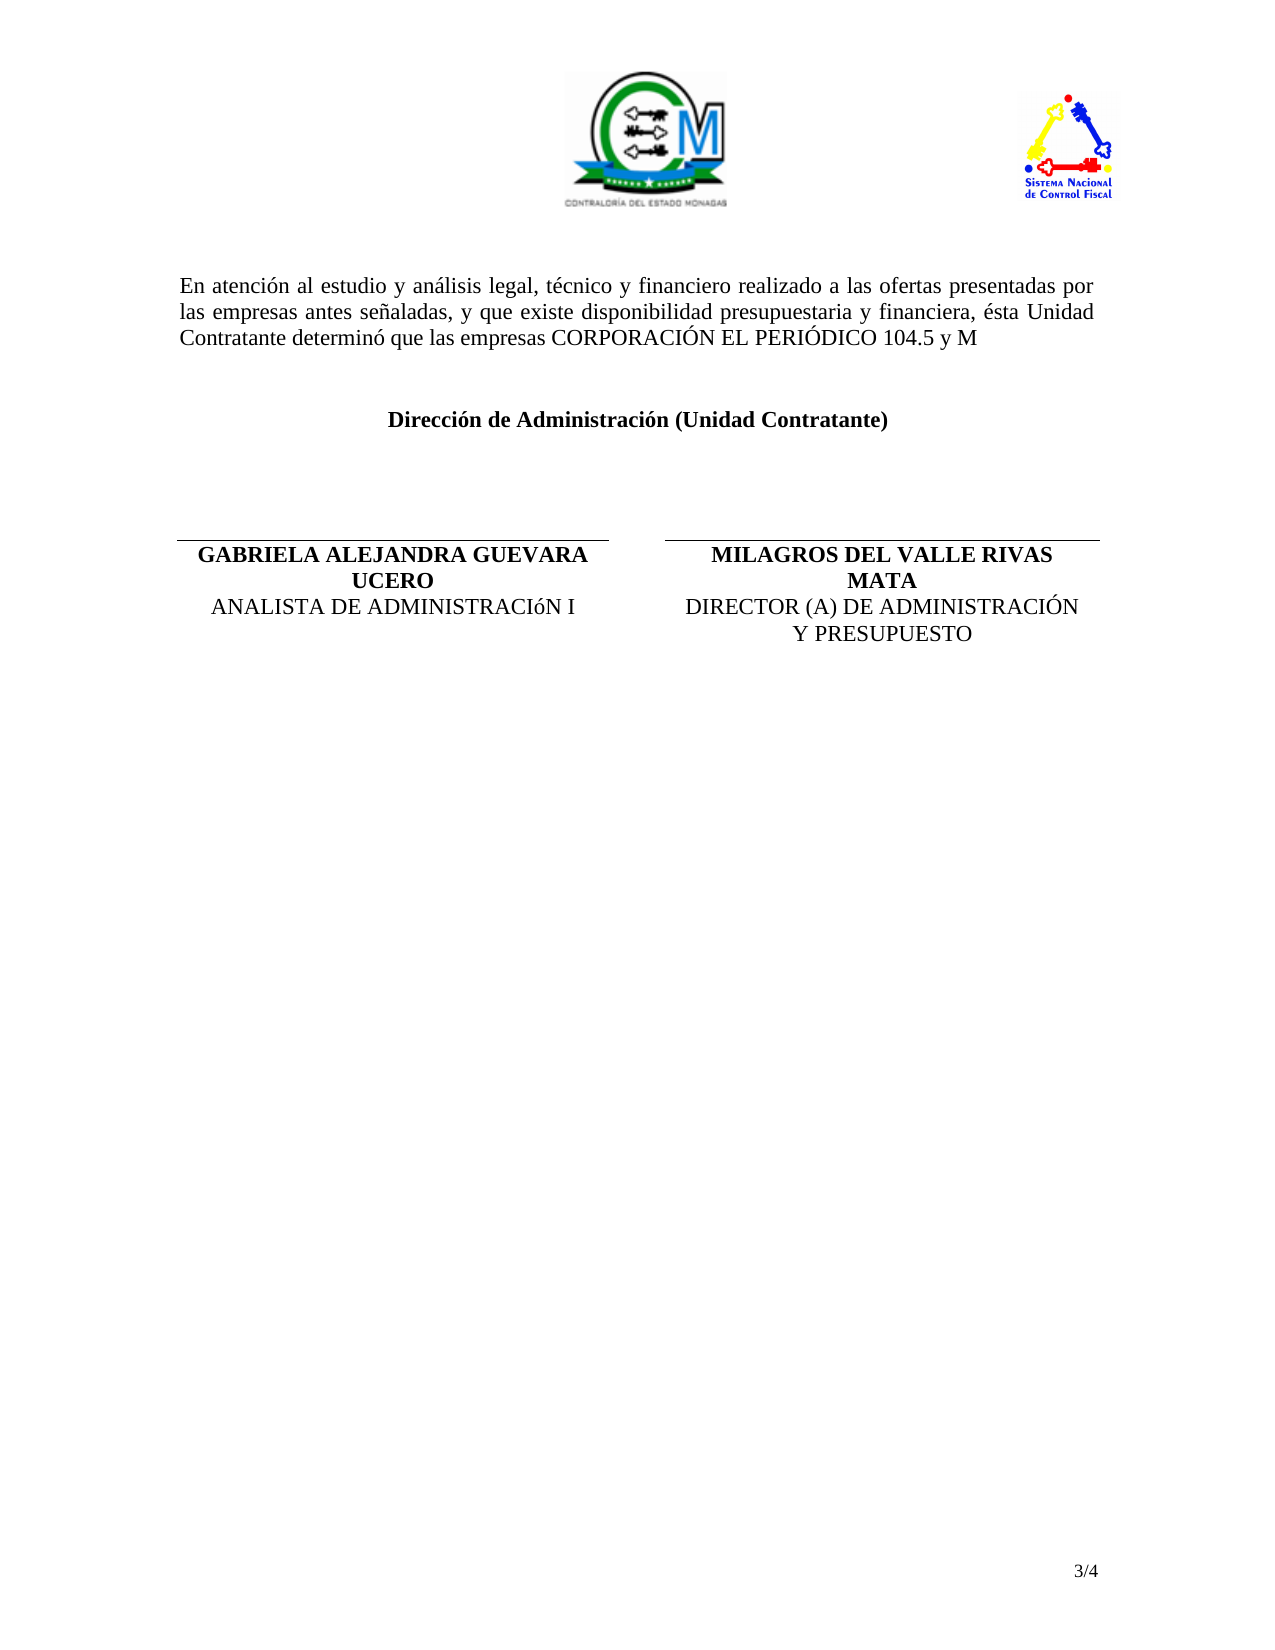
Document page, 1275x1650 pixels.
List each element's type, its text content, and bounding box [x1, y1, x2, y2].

table_header MILAGROS DEL VALLE RIVAS MATA DIRECTOR (A) DE ADMINISTRACIÓN Y PRESUPUESTO [665, 541, 1099, 646]
picture [562, 69, 730, 210]
picture [1017, 91, 1121, 201]
table_header GABRIELA ALEJANDRA GUEVARA UCERO ANALISTA DE ADMINISTRACIóN I [177, 541, 608, 646]
table_header Dirección de Administración (Unidad Contratante) [178, 406, 1098, 458]
text En atención al estudio y análisis legal, técnico y financiero realizado a las ofertas presentadas por las empresas antes señaladas, y que existe disponibilidad presupuestaria y financiera, ésta Unidad Contratante determinó que las empresas CORPORACIÓN EL PERIÓDICO 104.5 y M [179, 272, 1095, 351]
table_header [609, 540, 665, 646]
